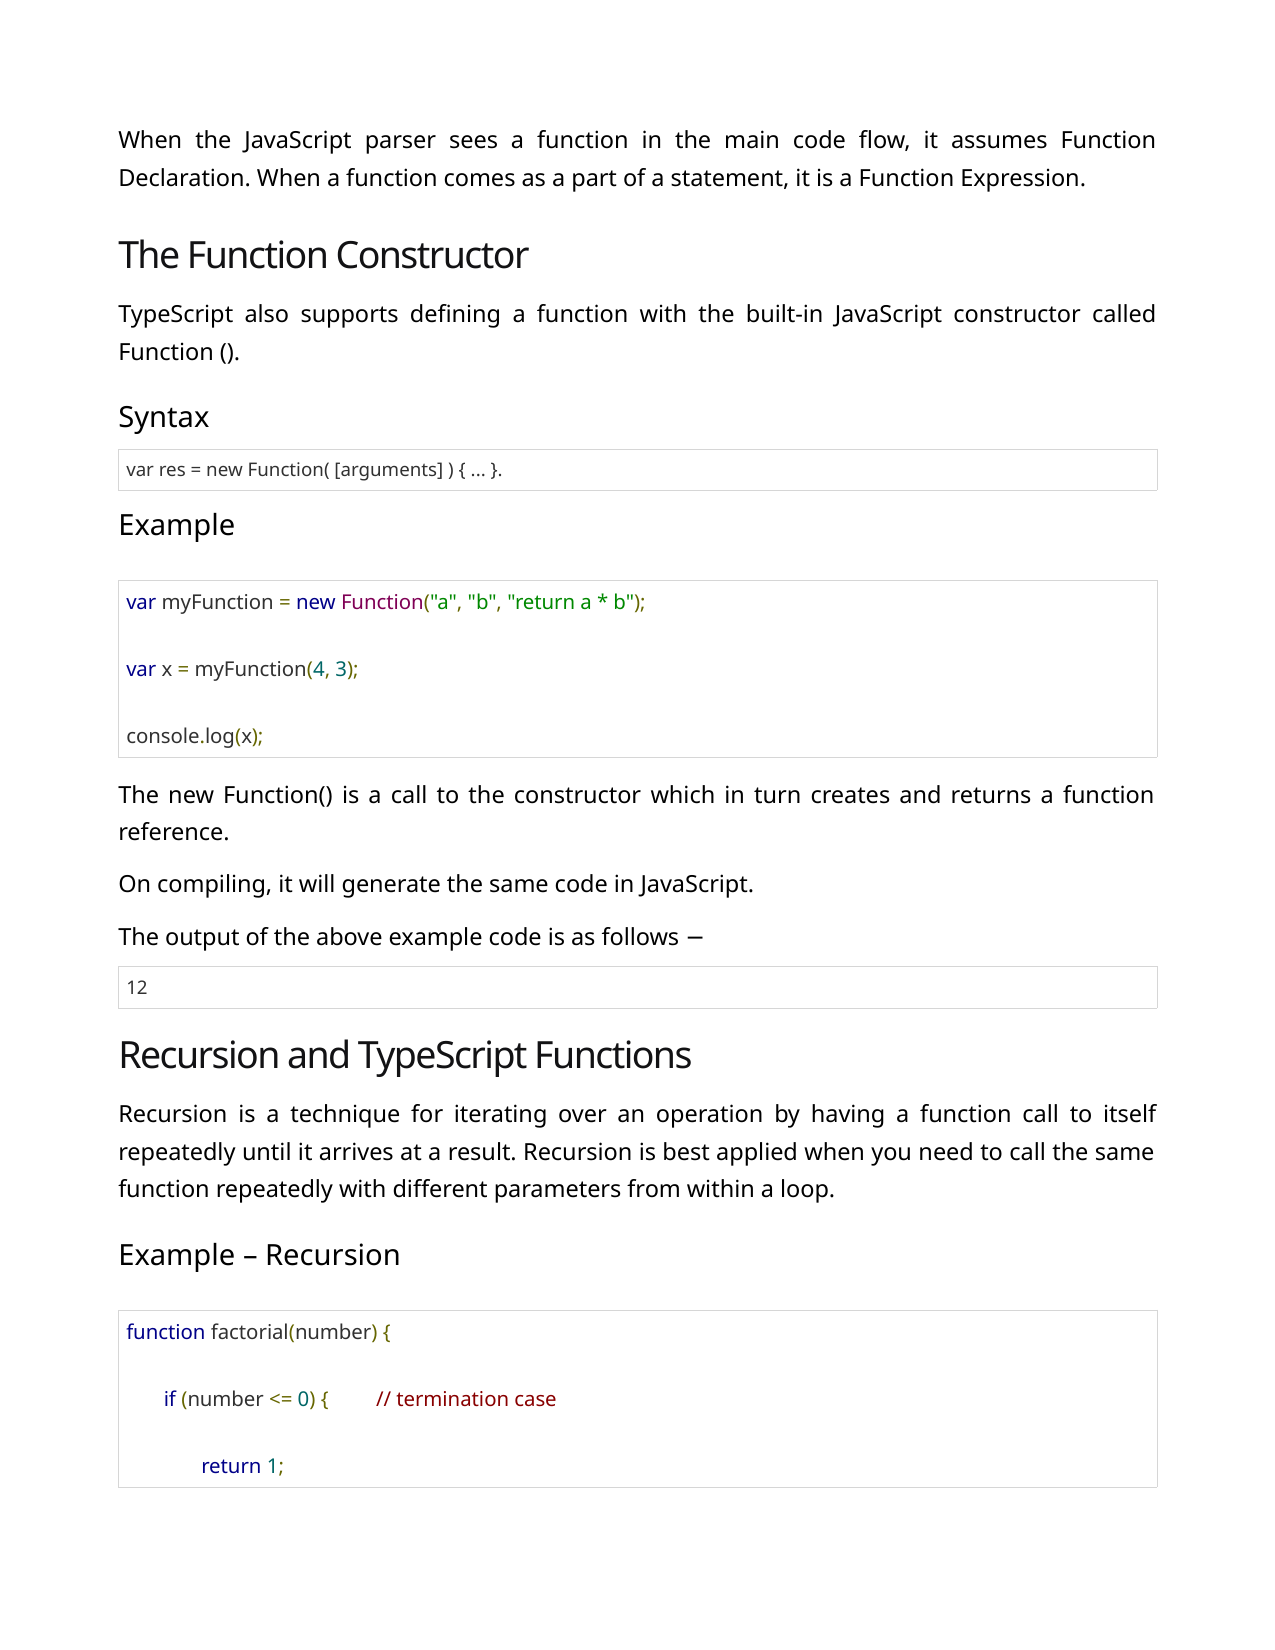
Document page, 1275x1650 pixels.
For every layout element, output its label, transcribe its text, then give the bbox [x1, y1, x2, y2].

text console.log(x); [119, 713, 1157, 757]
text 12 [119, 967, 1157, 1008]
text var x = myFunction(4, 3); [119, 647, 1157, 682]
text The new Function() is a call to the constructor which in turn creates and returns a function reference. [118, 773, 1157, 848]
subtitle The Function Constructor [118, 228, 1157, 279]
subtitle Syntax [118, 396, 1157, 436]
subtitle Recursion and TypeScript Functions [118, 1029, 1157, 1080]
subtitle Example [118, 504, 1157, 544]
text if (number <= 0) { // termination case [119, 1376, 1157, 1412]
text var res = new Function( [arguments] ) { ... }. [119, 450, 1157, 490]
text function factorial(number) { [119, 1311, 1157, 1345]
text The output of the above example code is as follows − [118, 914, 1157, 952]
text Recursion is a technique for iterating over an operation by having a function call to itself repeatedly until it arrives at a result. Recursion is best applied when you need to call the same function repeatedly with different parameters from within a loop. [118, 1092, 1157, 1205]
subtitle Example – Recursion [118, 1234, 1157, 1273]
text On compiling, it will generate the same code in JavaScript. [118, 862, 1157, 900]
text TypeScript also supports defining a function with the built-in JavaScript constructor called Function (). [118, 292, 1157, 367]
text var myFunction = new Function("a", "b", "return a * b"); [119, 581, 1157, 616]
text When the JavaScript parser sees a function in the main code flow, it assumes Function Declaration. When a function comes as a part of a statement, it is a Function Expression. [118, 118, 1157, 193]
text return 1; [119, 1443, 1157, 1487]
